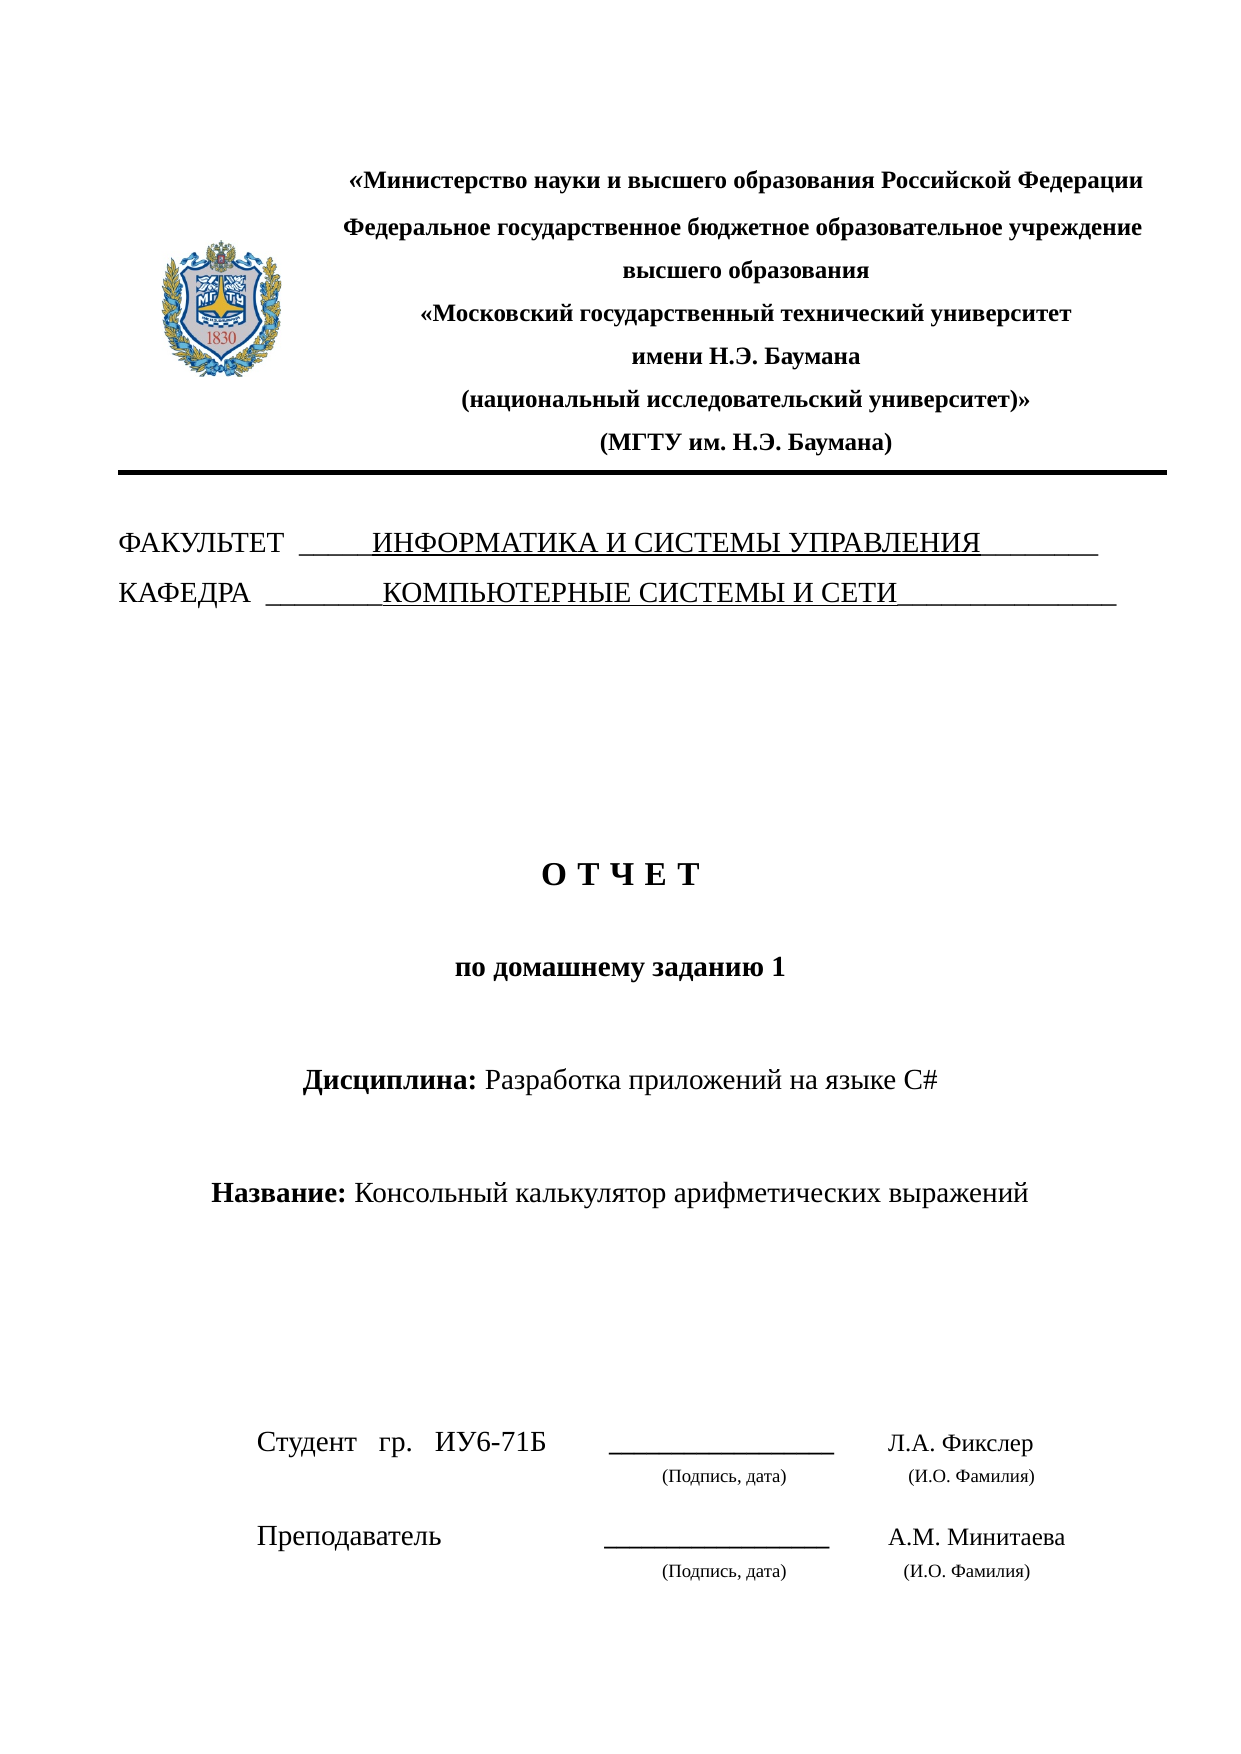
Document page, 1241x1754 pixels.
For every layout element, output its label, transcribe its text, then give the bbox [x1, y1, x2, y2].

table_header «Министерство науки и высшего образования Российской Федерации Федеральное государственное бюджетное образовательное учреждение высшего образования «Московский государственный технический университет имени Н.Э. Баумана (национальный исследовательский университет)» (МГТУ им. Н.Э. Баумана) [325, 161, 1167, 470]
table_header [118, 161, 325, 470]
text Дисциплина: Разработка приложений на языке C# [118, 1062, 1122, 1096]
text (Подпись, дата) (И.О. Фамилия) [118, 1552, 1122, 1583]
subtitle ОТЧЕТ [118, 854, 1122, 892]
text (Подпись, дата) (И.О. Фамилия) [118, 1457, 1122, 1488]
picture [161, 240, 282, 377]
text КАФЕДРА ________КОМПЬЮТЕРНЫЕ СИСТЕМЫ И СЕТИ_______________ [118, 576, 1122, 609]
text Студент гр. ИУ6-71Б __________________ Л.А. Фикслер [118, 1426, 1122, 1457]
text по домашнему заданию 1 [118, 949, 1122, 983]
subtitle ФАКУЛЬТЕТ _____ИНФОРМАТИКА И СИСТЕМЫ УПРАВЛЕНИЯ________ [118, 525, 1122, 559]
text Преподаватель __________________ А.М. Минитаева [118, 1521, 1122, 1552]
text Название: Консольный калькулятор арифметических выражений [118, 1175, 1122, 1208]
